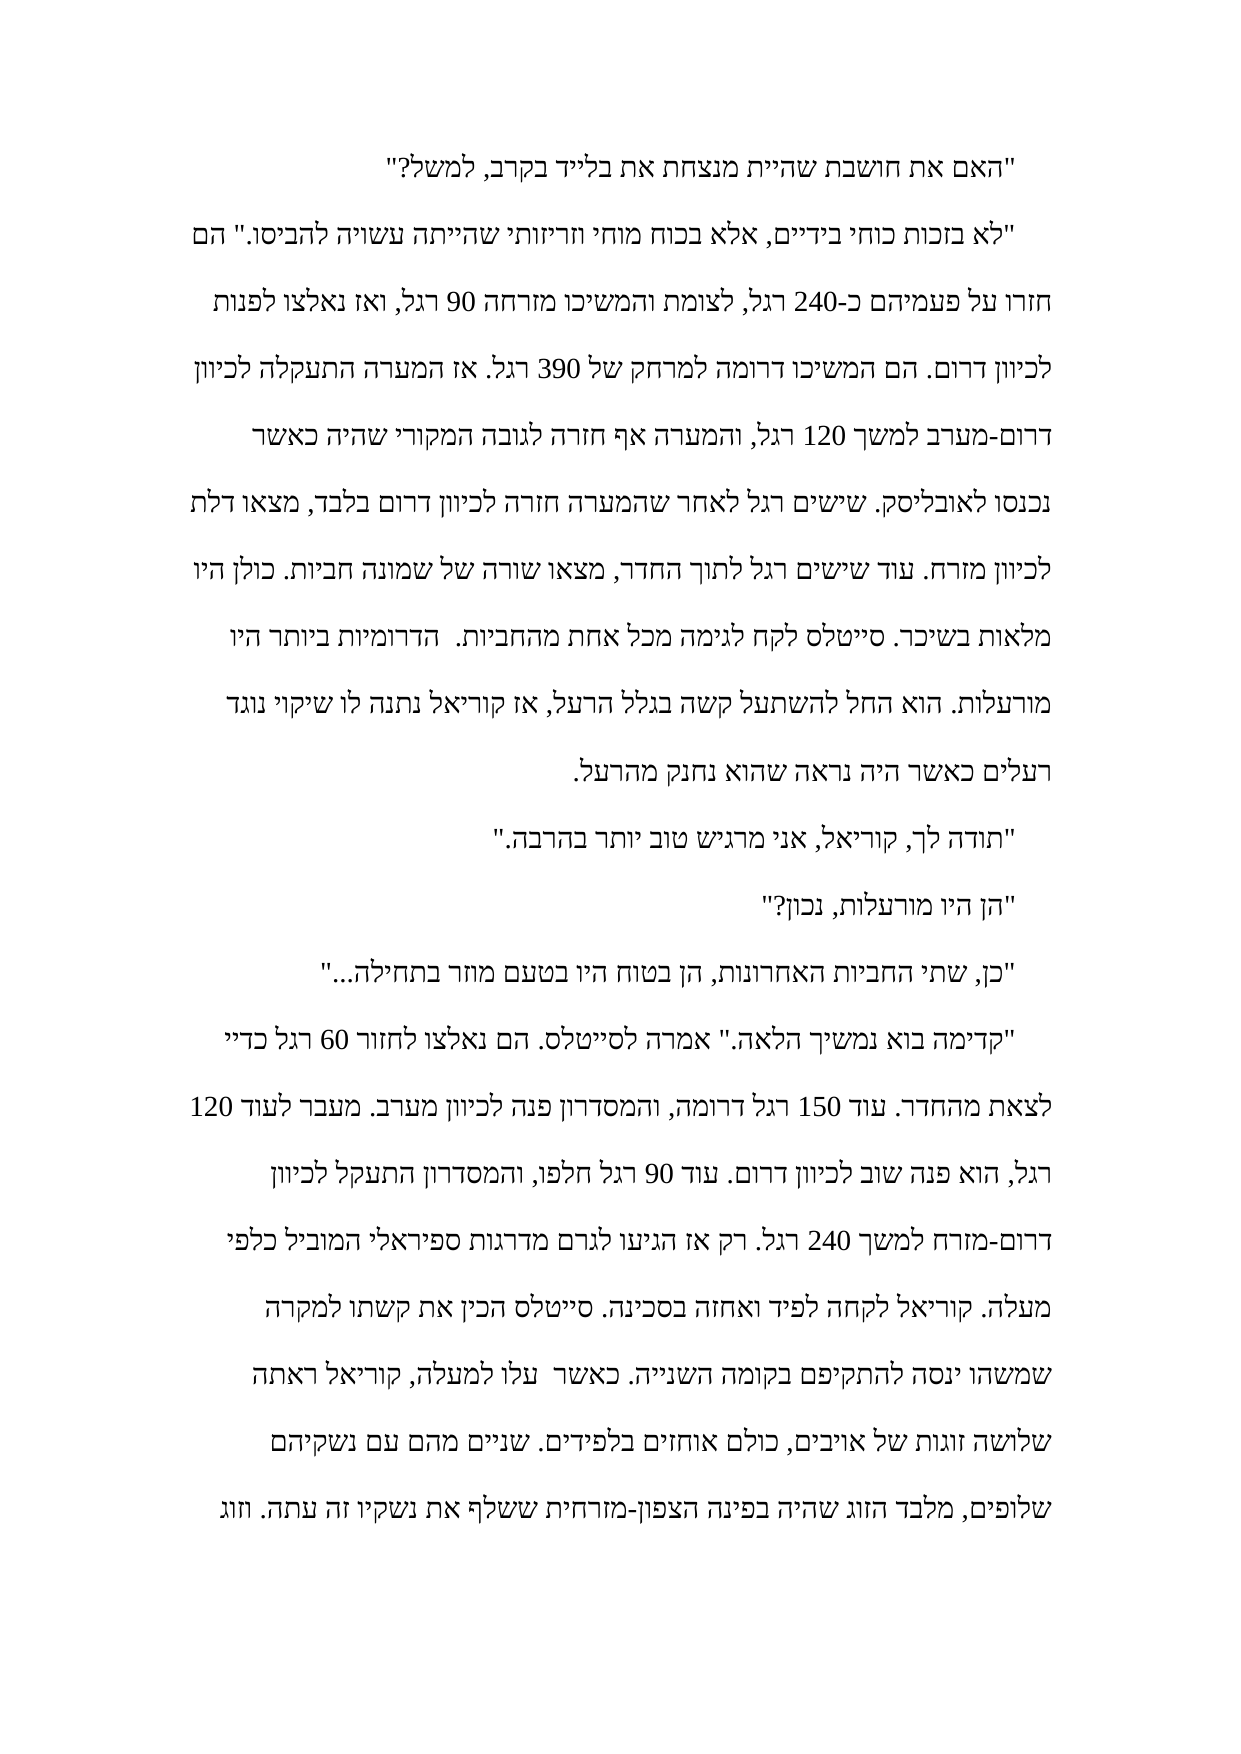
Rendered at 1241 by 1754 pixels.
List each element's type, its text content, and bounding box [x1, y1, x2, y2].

text "תודה לך, קוריאל, אני מרגיש טוב יותר בהרבה." [187, 821, 1053, 854]
text "קדימה בוא נמשיך הלאה." אמרה לסייטלס. הם נאלצו לחזור 60 רגל כדיי לצאת מהחדר. עוד 150 רגל דרומה, והמסדרון פנה לכיוון מערב. מעבר לעוד 120 רגל, הוא פנה שוב לכיוון דרום. עוד 90 רגל חלפו, והמסדרון התעקל לכיוון דרום-מזרח למשך 240 רגל. רק אז הגיעו לגרם מדרגות ספיראלי המוביל כלפי מעלה. קוריאל לקחה לפיד ואחזה בסכינה. סייטלס הכין את קשתו למקרה שמשהו ינסה להתקיפם בקומה השנייה. כאשר עלו למעלה, קוריאל ראתה שלושה זוגות של אויבים, כולם אוחזים בלפידים. שניים מהם עם נשקיהם שלופים, מלבד הזוג שהיה בפינה הצפון-מזרחית ששלף את נשקיו זה עתה. וזוג כדורי אש קטנים יצא מהם לכיוון הזוג שבפינה הדרום-מערבית של החדר, אך אז סייטלס צעק בקול... [187, 1022, 1053, 1525]
text "האם את חושבת שהיית מנצחת את בלייד בקרב, למשל?" [187, 150, 1053, 183]
text "כן, שתי החביות האחרונות, הן בטוח היו בטעם מוזר בתחילה..." [187, 955, 1053, 988]
text "הן היו מורעלות, נכון?" [187, 888, 1053, 921]
text "לא בזכות כוחי בידיים, אלא בכוח מוחי וזריזותי שהייתה עשויה להביסו." הם חזרו על פעמיהם כ-240 רגל, לצומת והמשיכו מזרחה 90 רגל, ואז נאלצו לפנות לכיוון דרום. הם המשיכו דרומה למרחק של 390 רגל. אז המערה התעקלה לכיוון דרום-מערב למשך 120 רגל, והמערה אף חזרה לגובה המקורי שהיה כאשר נכנסו לאובליסק. שישים רגל לאחר שהמערה חזרה לכיוון דרום בלבד, מצאו דלת לכיוון מזרח. עוד שישים רגל לתוך החדר, מצאו שורה של שמונה חביות. כולן היו מלאות בשיכר. סייטלס לקח לגימה מכל אחת מהחביות. הדרומיות ביותר היו מורעלות. הוא החל להשתעל קשה בגלל הרעל, אז קוריאל נתנה לו שיקוי נוגד רעלים כאשר היה נראה שהוא נחנק מהרעל. [187, 217, 1053, 787]
